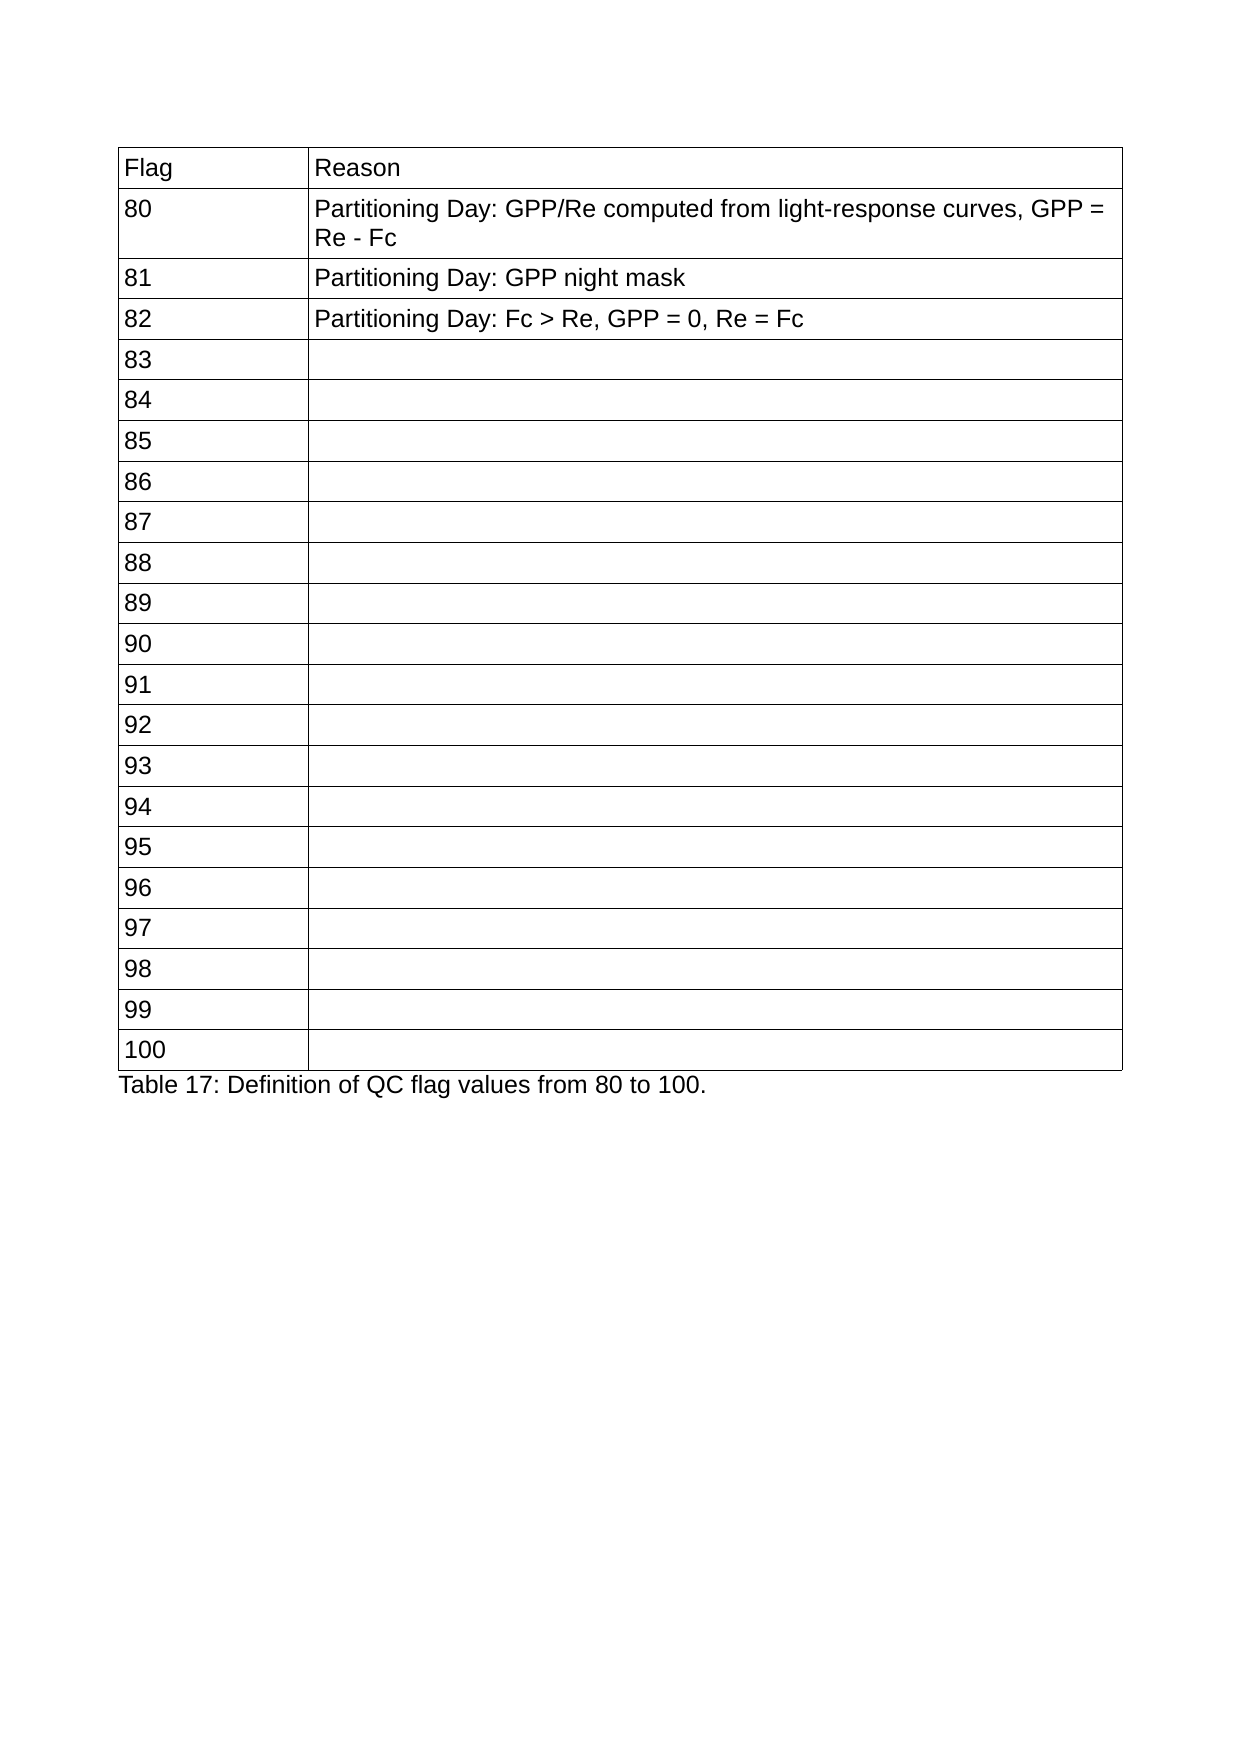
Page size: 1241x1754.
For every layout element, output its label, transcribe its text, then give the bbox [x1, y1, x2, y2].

table_cell 95 [119, 827, 308, 867]
table_cell [309, 502, 1122, 542]
table_cell 83 [119, 340, 308, 379]
table_cell 91 [119, 665, 308, 704]
table_header Flag [119, 148, 308, 188]
table_cell [309, 827, 1122, 867]
table_cell [309, 949, 1122, 989]
table_cell [309, 421, 1122, 461]
table_cell 99 [119, 990, 308, 1029]
table_cell [309, 909, 1122, 948]
table_cell 94 [119, 787, 308, 826]
table_cell [309, 868, 1122, 907]
table_cell [309, 1030, 1122, 1070]
table_cell [309, 380, 1122, 420]
table_cell 80 [119, 189, 308, 257]
table_cell 87 [119, 502, 308, 542]
table_cell 88 [119, 543, 308, 582]
table_cell Partitioning Day: Fc > Re, GPP = 0, Re = Fc [309, 299, 1122, 339]
table_cell 98 [119, 949, 308, 989]
table_header Reason [309, 148, 1122, 188]
table_cell 84 [119, 380, 308, 420]
table_cell [309, 746, 1122, 786]
table_cell 89 [119, 584, 308, 623]
table_cell [309, 340, 1122, 379]
table_cell 92 [119, 705, 308, 745]
table_cell 97 [119, 909, 308, 948]
table_cell 93 [119, 746, 308, 786]
table_cell 82 [119, 299, 308, 339]
table_cell [309, 462, 1122, 501]
table_cell Partitioning Day: GPP/Re computed from light-response curves, GPP = Re - Fc [309, 189, 1122, 257]
text Table 17: Definition of QC flag values from 80 to 100. [118, 1071, 1122, 1099]
table_cell 100 [119, 1030, 308, 1070]
table_cell [309, 990, 1122, 1029]
table_cell [309, 665, 1122, 704]
table_cell 85 [119, 421, 308, 461]
table_cell [309, 584, 1122, 623]
table_cell 81 [119, 259, 308, 298]
table_cell 90 [119, 624, 308, 664]
table_cell [309, 543, 1122, 582]
table_cell 96 [119, 868, 308, 907]
table_cell [309, 705, 1122, 745]
table_cell Partitioning Day: GPP night mask [309, 259, 1122, 298]
table_cell 86 [119, 462, 308, 501]
table_cell [309, 624, 1122, 664]
table_cell [309, 787, 1122, 826]
